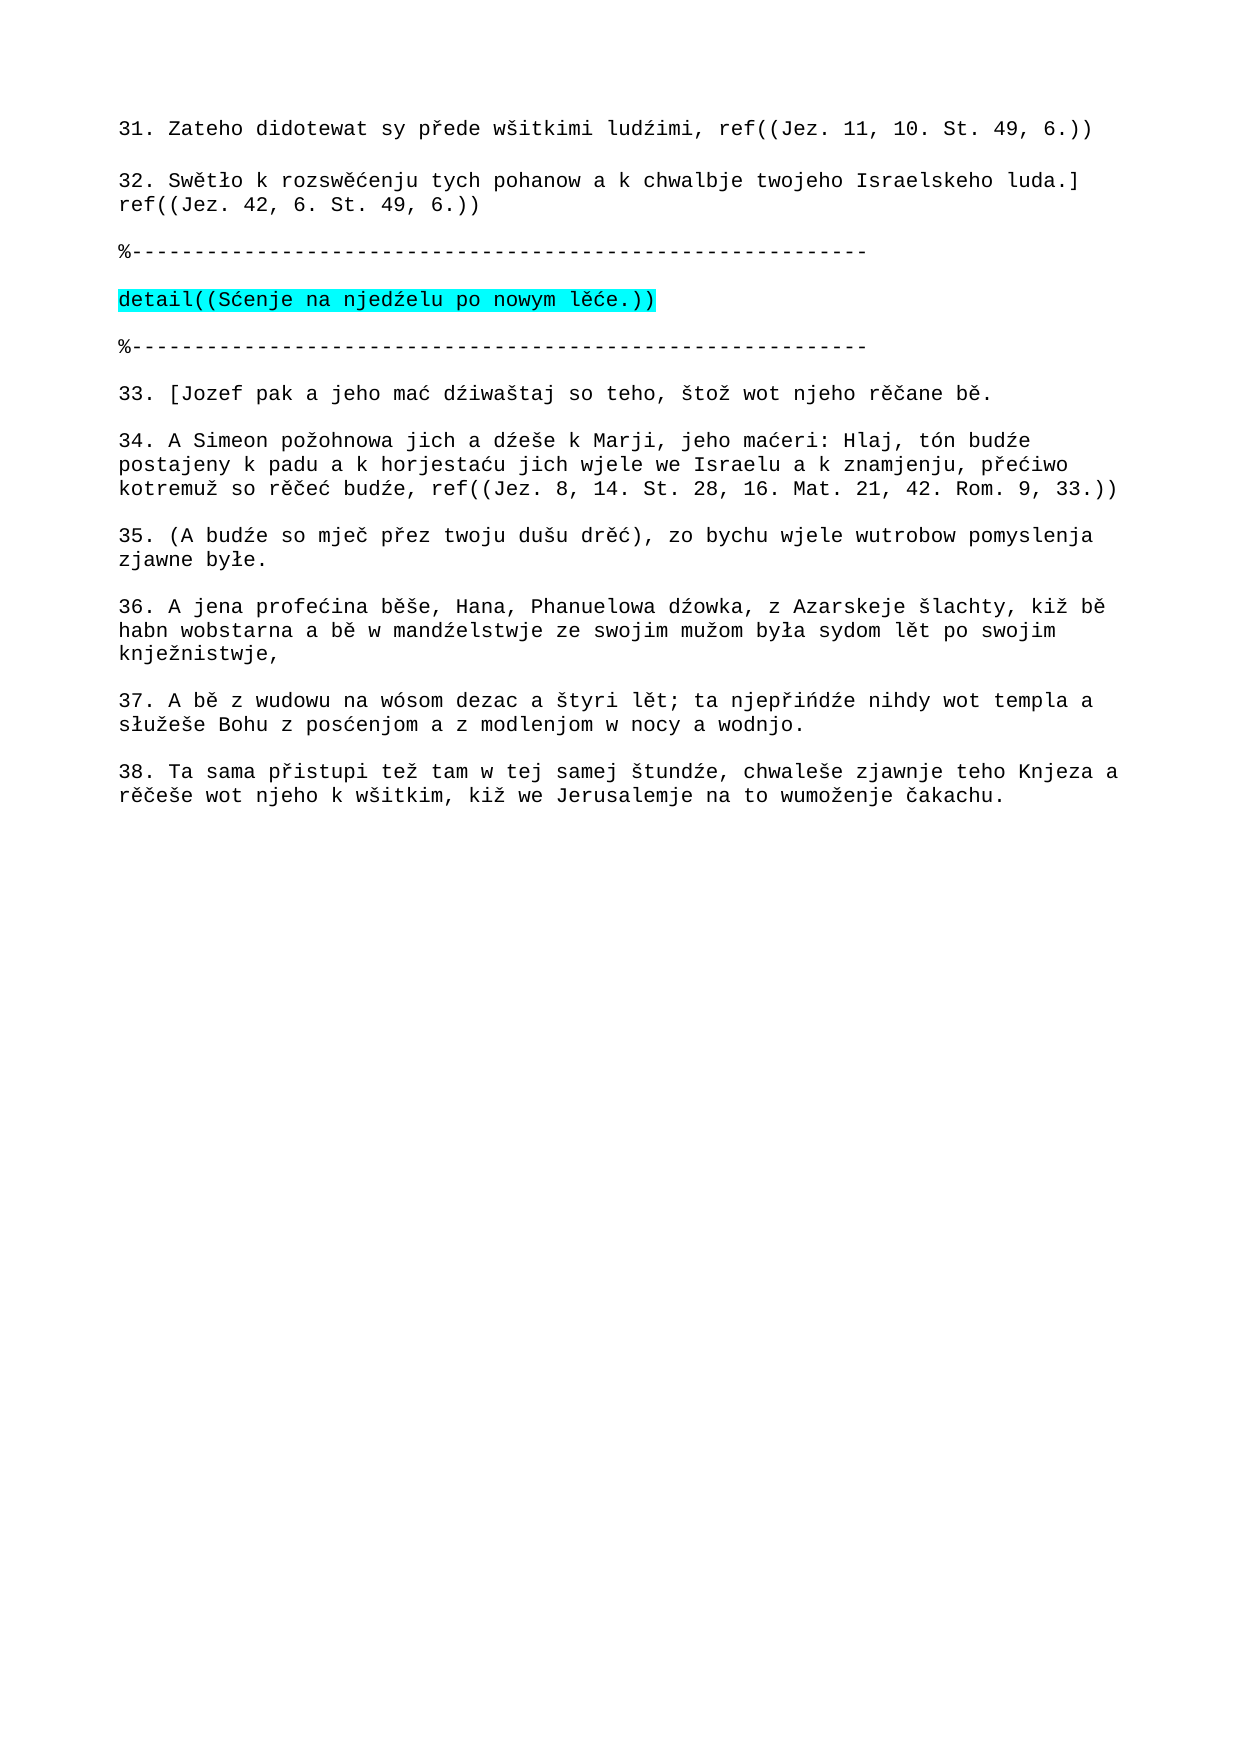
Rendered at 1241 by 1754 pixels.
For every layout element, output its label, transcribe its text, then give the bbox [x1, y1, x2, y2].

text 38. Ta sama přistupi tež tam w tej samej štundźe, chwaleše zjawnje teho Knjeza a rěčeše wot njeho k wšitkim, kiž we Jerusalemje na to wumoženje čakachu. [118, 761, 1122, 809]
text 37. A bě z wudowu na wósom dezac a štyri lět; ta njepřińdźe nihdy wot templa a słužeše Bohu z posćenjom a z modlenjom w nocy a wodnjo. [118, 691, 1122, 738]
text %----------------------------------------------------------- [118, 336, 1122, 359]
text 32. Swětło k rozswěćenju tych pohanow a k chwalbje twojeho Israelskeho luda.] ref((Jez. 42, 6. St. 49, 6.)) [118, 165, 1122, 218]
text 36. A jena profećina běše, Hana, Phanuelowa dźowka, z Azarskeje šlachty, kiž bě habn wobstarna a bě w mandźelstwje ze swojim mužom była sydom lět po swojim knježnistwje, [118, 596, 1122, 667]
text 33. [Jozef pak a jeho mać dźiwaštaj so teho, štož wot njeho rěčane bě. [118, 383, 1122, 407]
text 34. A Simeon požohnowa jich a dźeše k Marji, jeho maćeri: Hlaj, tón budźe postajeny k padu a k horjestaću jich wjele we Israelu a k znamjenju, přećiwo kotremuž so rěčeć budźe, ref((Jez. 8, 14. St. 28, 16. Mat. 21, 42. Rom. 9, 33.)) [118, 430, 1122, 501]
text detail((Sćenje na njedźelu po nowym lěće.)) [118, 288, 1122, 312]
text 31. Zateho didotewat sy přede wšitkimi ludźimi, ref((Jez. 11, 10. St. 49, 6.)) [118, 118, 1122, 142]
text %----------------------------------------------------------- [118, 241, 1122, 265]
text 35. (A budźe so mječ přez twoju dušu drěć), zo bychu wjele wutrobow pomyslenja zjawne byłe. [118, 525, 1122, 572]
